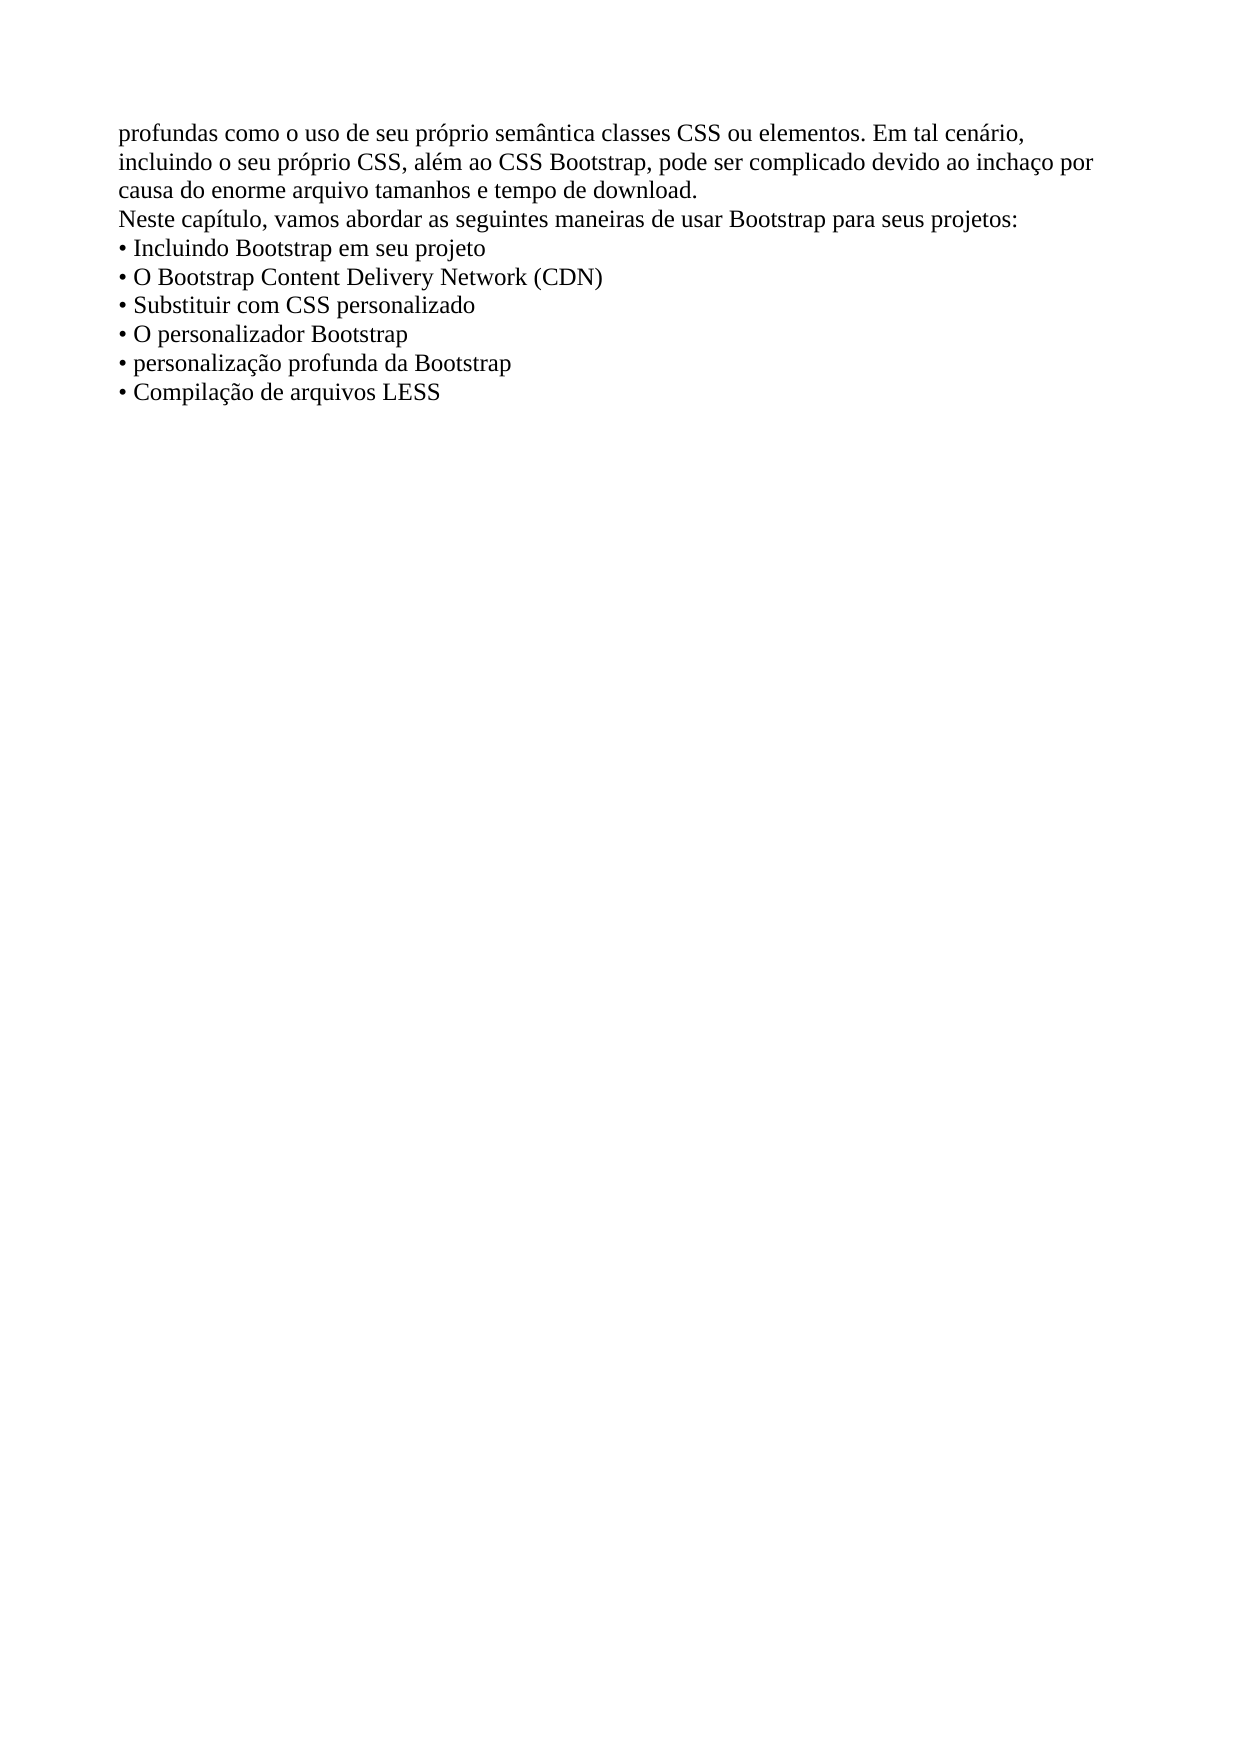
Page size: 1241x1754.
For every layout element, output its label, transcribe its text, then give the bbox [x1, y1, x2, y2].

text profundas como o uso de seu próprio semântica classes CSS ou elementos. Em tal cenário, incluindo o seu próprio CSS, além ao CSS Bootstrap, pode ser complicado devido ao inchaço por causa do enorme arquivo tamanhos e tempo de download. Neste capítulo, vamos abordar as seguintes maneiras de usar Bootstrap para seus projetos: • Incluindo Bootstrap em seu projeto • O Bootstrap Content Delivery Network (CDN) • Substituir com CSS personalizado • O personalizador Bootstrap • personalização profunda da Bootstrap • Compilação de arquivos LESS [118, 118, 1122, 434]
